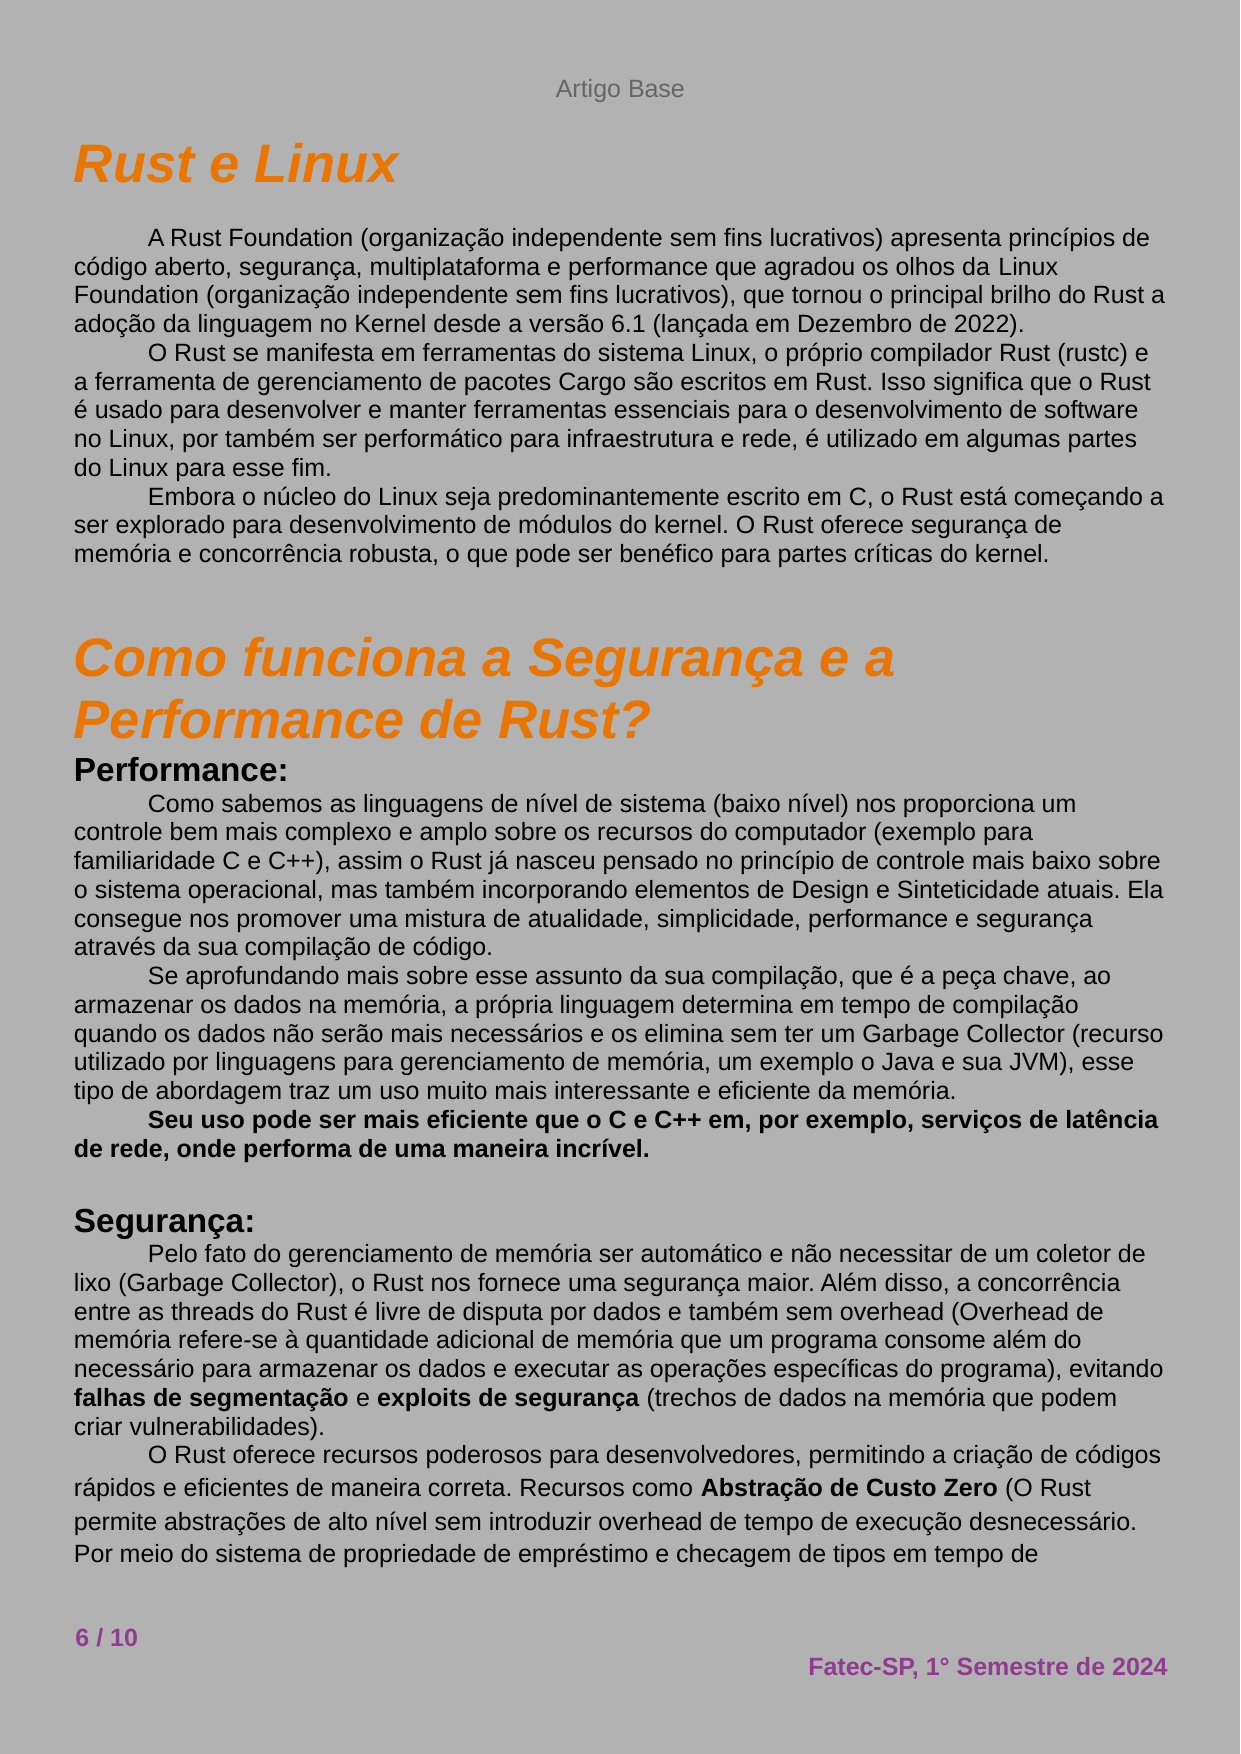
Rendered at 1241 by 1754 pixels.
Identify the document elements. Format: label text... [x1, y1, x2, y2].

text Pelo fato do gerenciamento de memória ser automático e não necessitar de um coletor de lixo (Garbage Collector), o Rust nos fornece uma segurança maior. Além disso, a concorrência entre as threads do Rust é livre de disputa por dados e também sem overhead (Overhead de memória refere-se à quantidade adicional de memória que um programa consome além do necessário para armazenar os dados e executar as operações específicas do programa), evitando falhas de segmentação e exploits de segurança (trechos de dados na memória que podem criar vulnerabilidades). [74, 1239, 1166, 1440]
text O Rust oferece recursos poderosos para desenvolvedores, permitindo a criação de códigos rápidos e eficientes de maneira correta. Recursos como Abstração de Custo Zero (O Rust permite abstrações de alto nível sem introduzir overhead de tempo de execução desnecessário. Por meio do sistema de propriedade de empréstimo e checagem de tipos em tempo de [74, 1440, 1166, 1568]
text Segurança: [74, 1201, 1166, 1239]
text Se aprofundando mais sobre esse assunto da sua compilação, que é a peça chave, ao armazenar os dados na memória, a própria linguagem determina em tempo de compilação quando os dados não serão mais necessários e os elimina sem ter um Garbage Collector (recurso utilizado por linguagens para gerenciamento de memória, um exemplo o Java e sua JVM), esse tipo de abordagem traz um uso muito mais interessante e eficiente da memória. [74, 961, 1166, 1105]
text Embora o núcleo do Linux seja predominantemente escrito em C, o Rust está começando a ser explorado para desenvolvimento de módulos do kernel. O Rust oferece segurança de memória e concorrência robusta, o que pode ser benéfico para partes críticas do kernel. [74, 482, 1166, 568]
text Seu uso pode ser mais eficiente que o C e C++ em, por exemplo, serviços de latência de rede, onde performa de uma maneira incrível. [74, 1105, 1166, 1162]
text Como sabemos as linguagens de nível de sistema (baixo nível) nos proporciona um controle bem mais complexo e amplo sobre os recursos do computador (exemplo para familiaridade C e C++), assim o Rust já nasceu pensado no princípio de controle mais baixo sobre o sistema operacional, mas também incorporando elementos de Design e Sinteticidade atuais. Ela consegue nos promover uma mistura de atualidade, simplicidade, performance e segurança através da sua compilação de código. [74, 788, 1166, 961]
text Rust e Linux [74, 132, 1166, 194]
text O Rust se manifesta em ferramentas do sistema Linux, o próprio compilador Rust (rustc) e a ferramenta de gerenciamento de pacotes Cargo são escritos em Rust. Isso significa que o Rust é usado para desenvolver e manter ferramentas essenciais para o desenvolvimento de software no Linux, por também ser performático para infraestrutura e rede, é utilizado em algumas partes do Linux para esse fim. [74, 338, 1166, 482]
text Como funciona a Segurança e a Performance de Rust? [74, 626, 1166, 750]
text A Rust Foundation (organização independente sem fins lucrativos) apresenta princípios de código aberto, segurança, multiplataforma e performance que agradou os olhos da Linux Foundation (organização independente sem fins lucrativos), que tornou o principal brilho do Rust a adoção da linguagem no Kernel desde a versão 6.1 (lançada em Dezembro de 2022). [74, 223, 1166, 338]
text Performance: [74, 750, 1166, 788]
